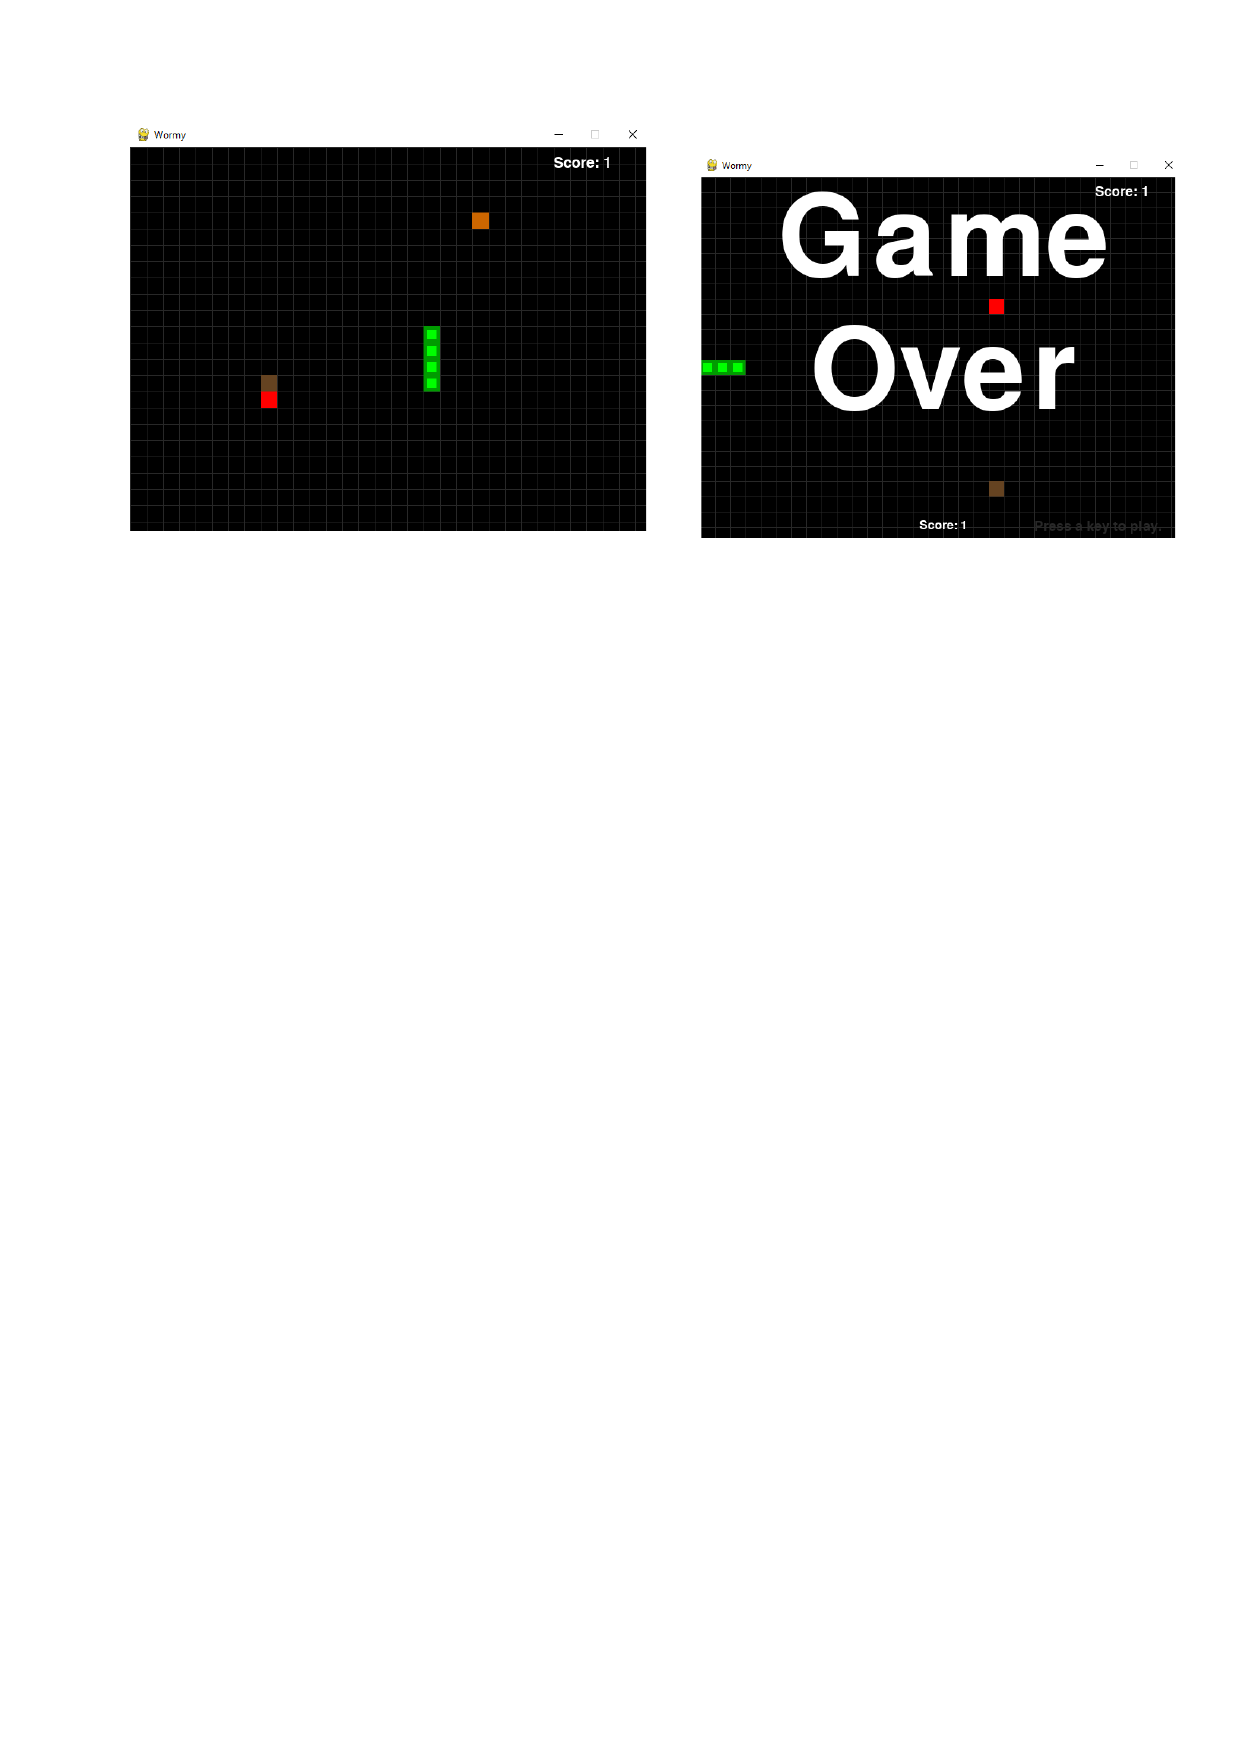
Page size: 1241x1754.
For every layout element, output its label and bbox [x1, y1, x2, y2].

picture [130, 125, 647, 531]
picture [701, 157, 1176, 538]
